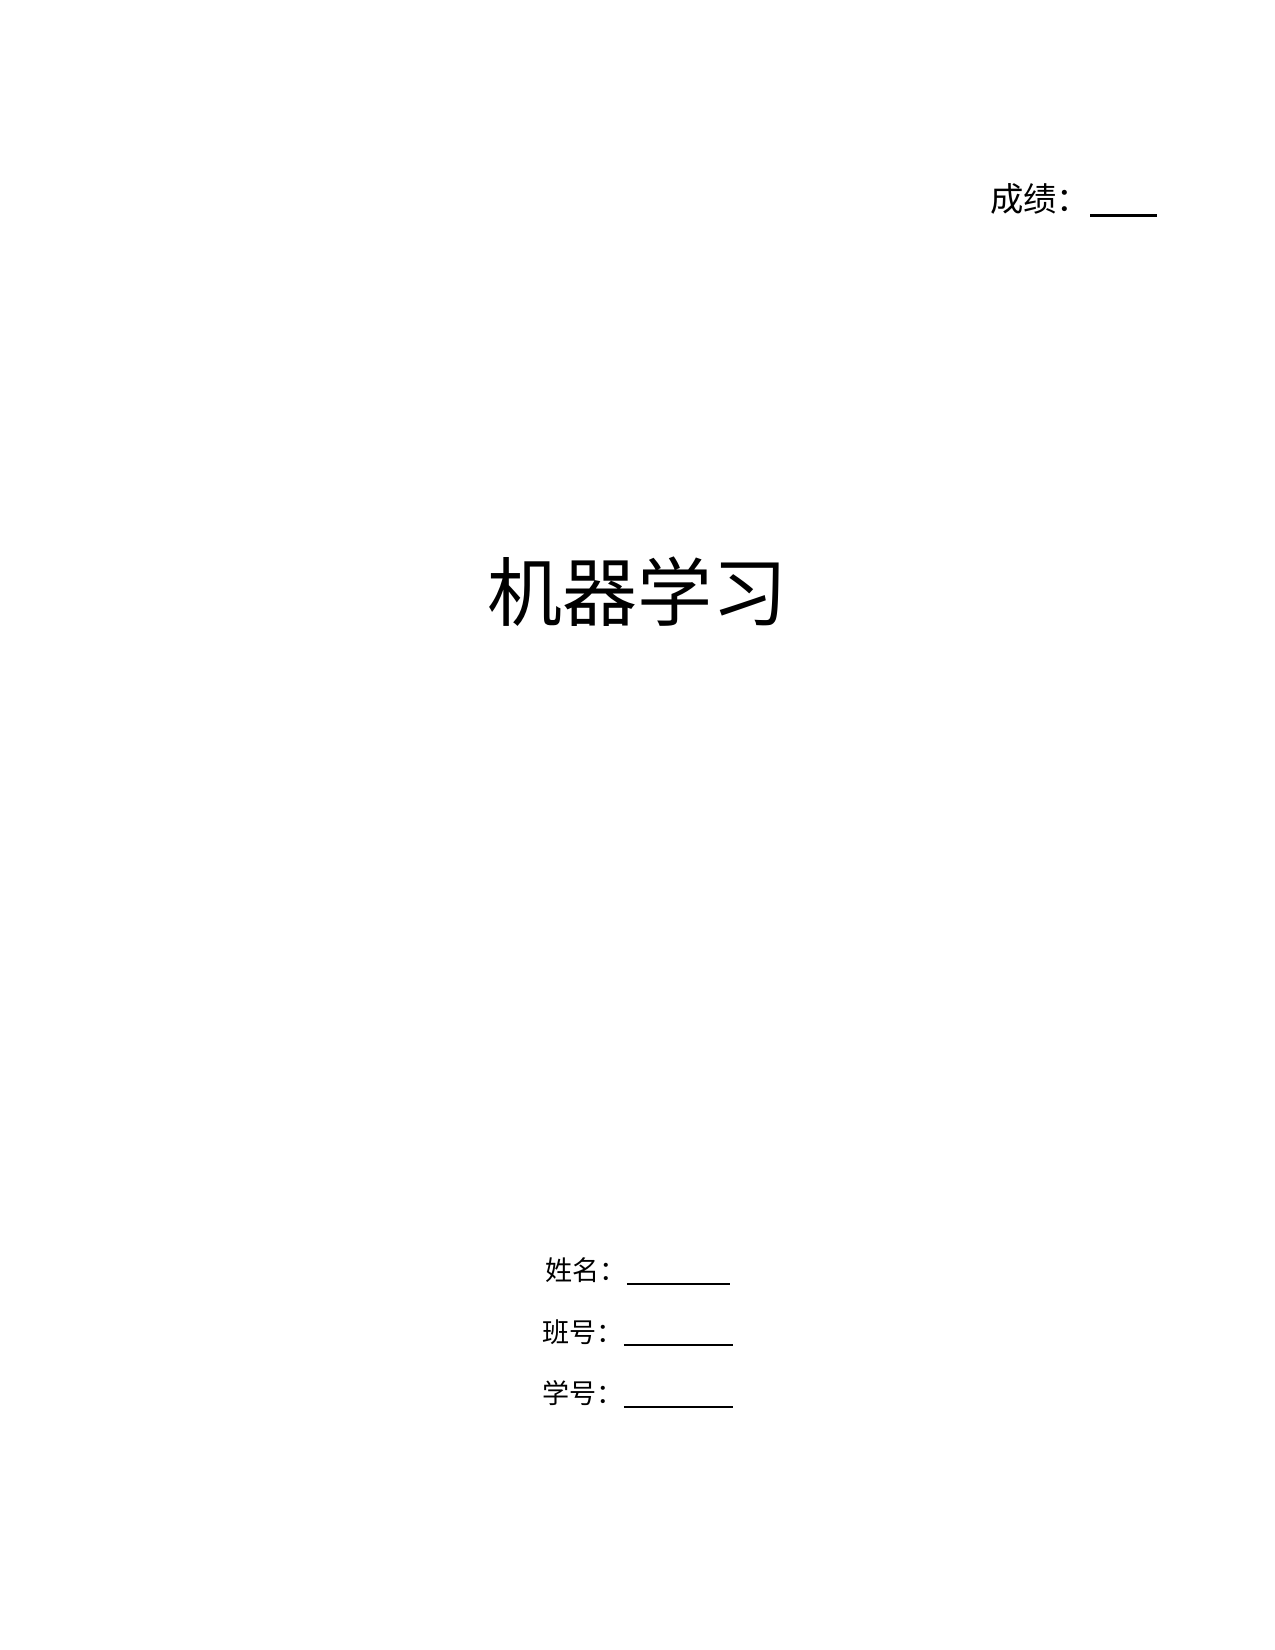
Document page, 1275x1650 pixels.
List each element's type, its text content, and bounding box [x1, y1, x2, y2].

text 班号： [118, 1311, 1157, 1350]
text 成绩： [118, 173, 1157, 221]
text 姓名： [118, 1249, 1157, 1288]
text 机器学习 [118, 533, 1157, 642]
text 学号： [118, 1372, 1157, 1412]
